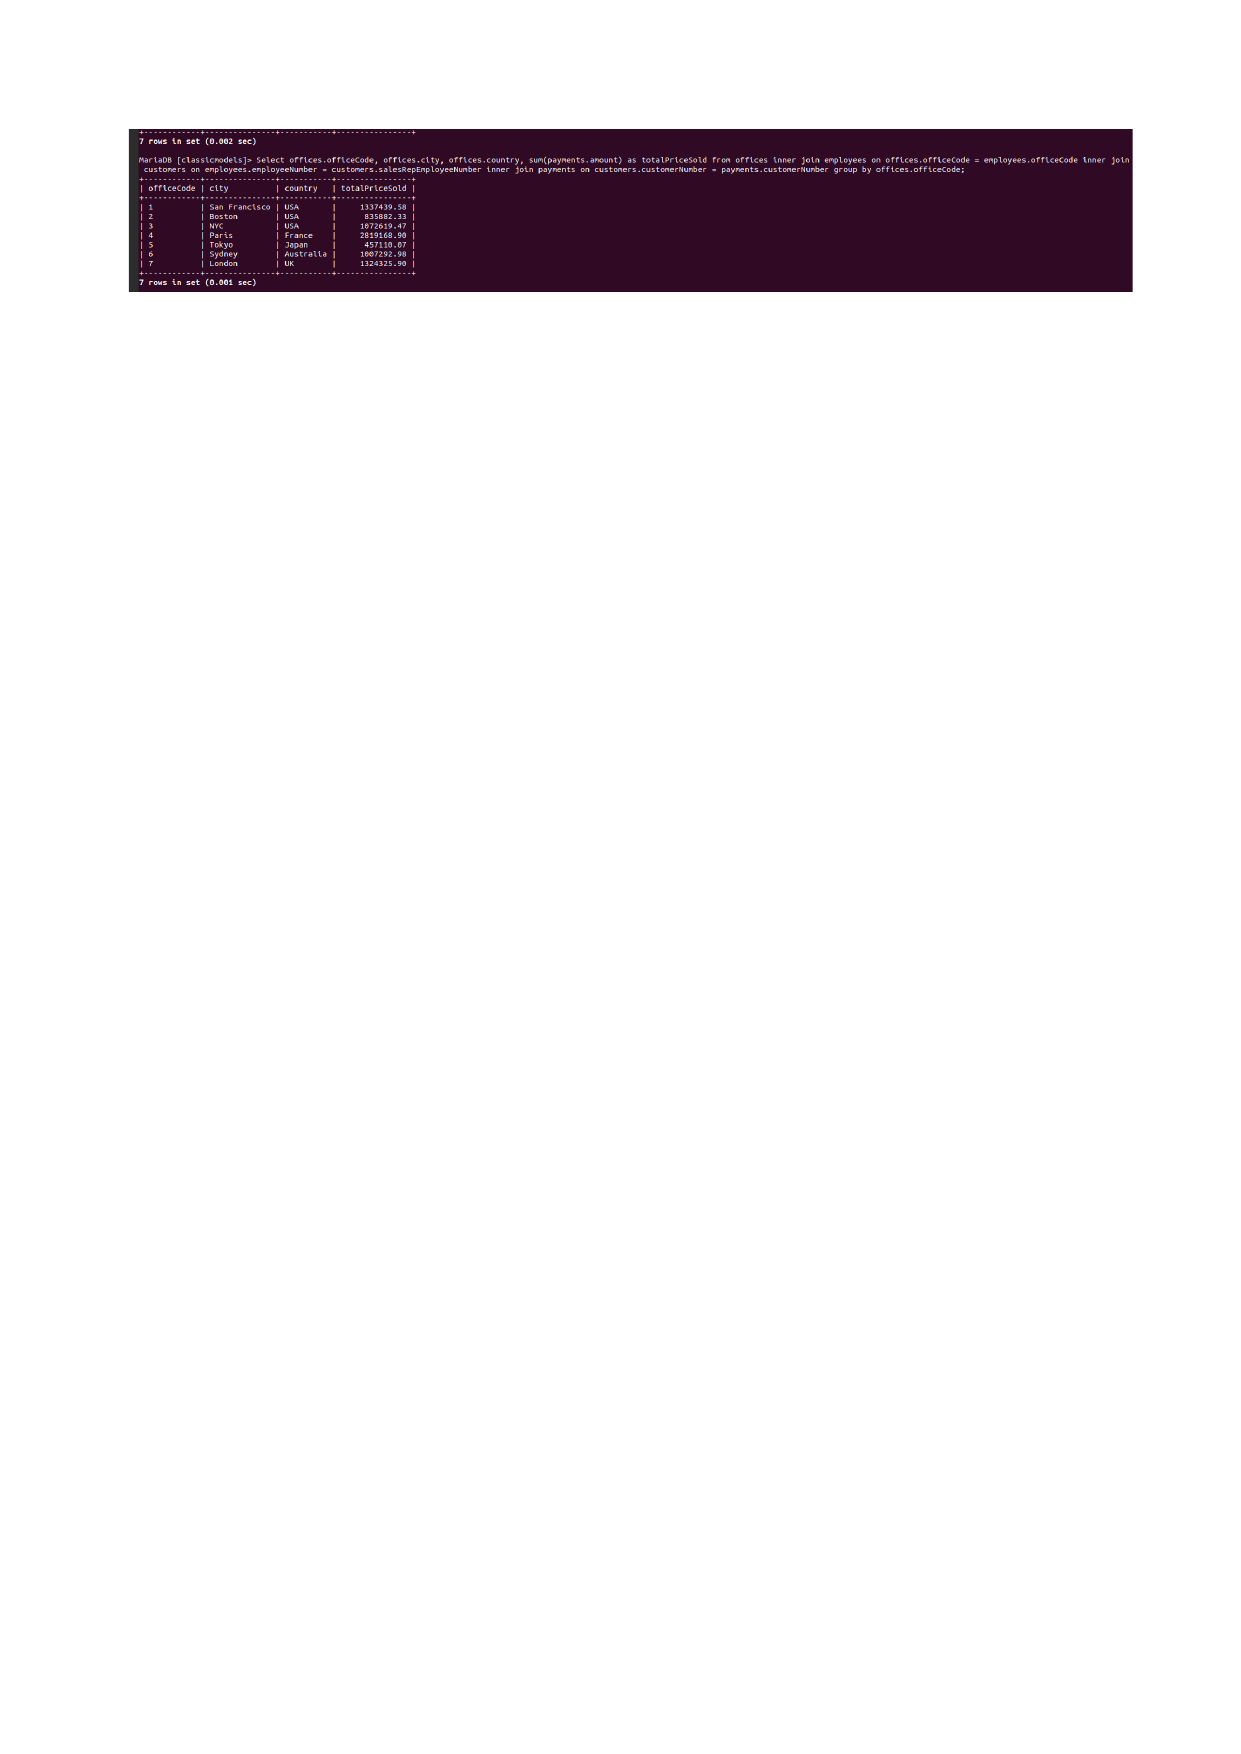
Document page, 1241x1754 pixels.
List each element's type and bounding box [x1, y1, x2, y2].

picture [128, 129, 1133, 292]
